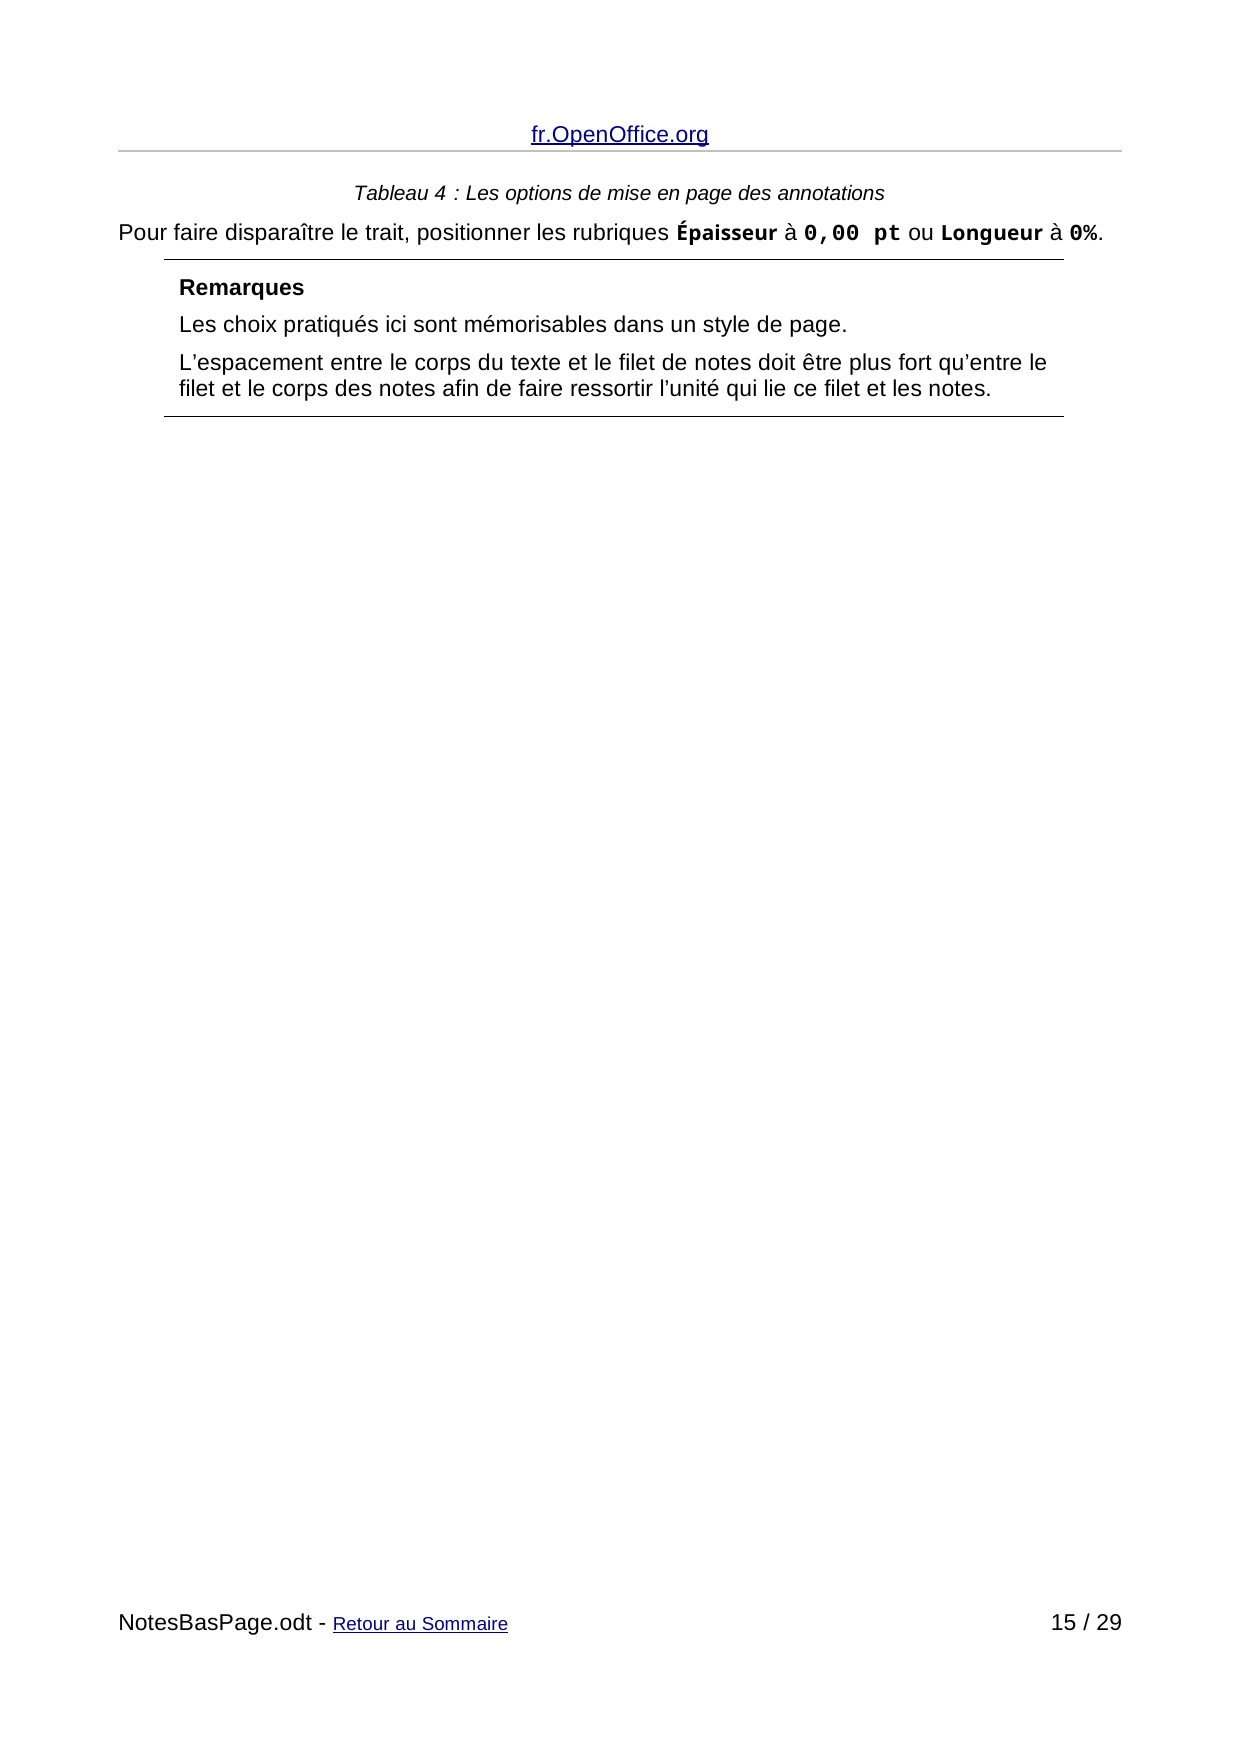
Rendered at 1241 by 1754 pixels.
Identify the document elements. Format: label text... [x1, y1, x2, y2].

text Tableau 4 : Les options de mise en page des annotations [118, 182, 1122, 205]
text Pour faire disparaître le trait, positionner les rubriques Épaisseur à 0,00 pt ou Longueur à 0%. [118, 218, 1122, 247]
text Remarques [164, 260, 1064, 297]
text L’espacement entre le corps du texte et le filet de notes doit être plus fort qu’entre le filet et le corps des notes afin de faire ressortir l’unité qui lie ce filet et les notes. [164, 334, 1064, 416]
text Les choix pratiqués ici sont mémorisables dans un style de page. [164, 297, 1064, 334]
